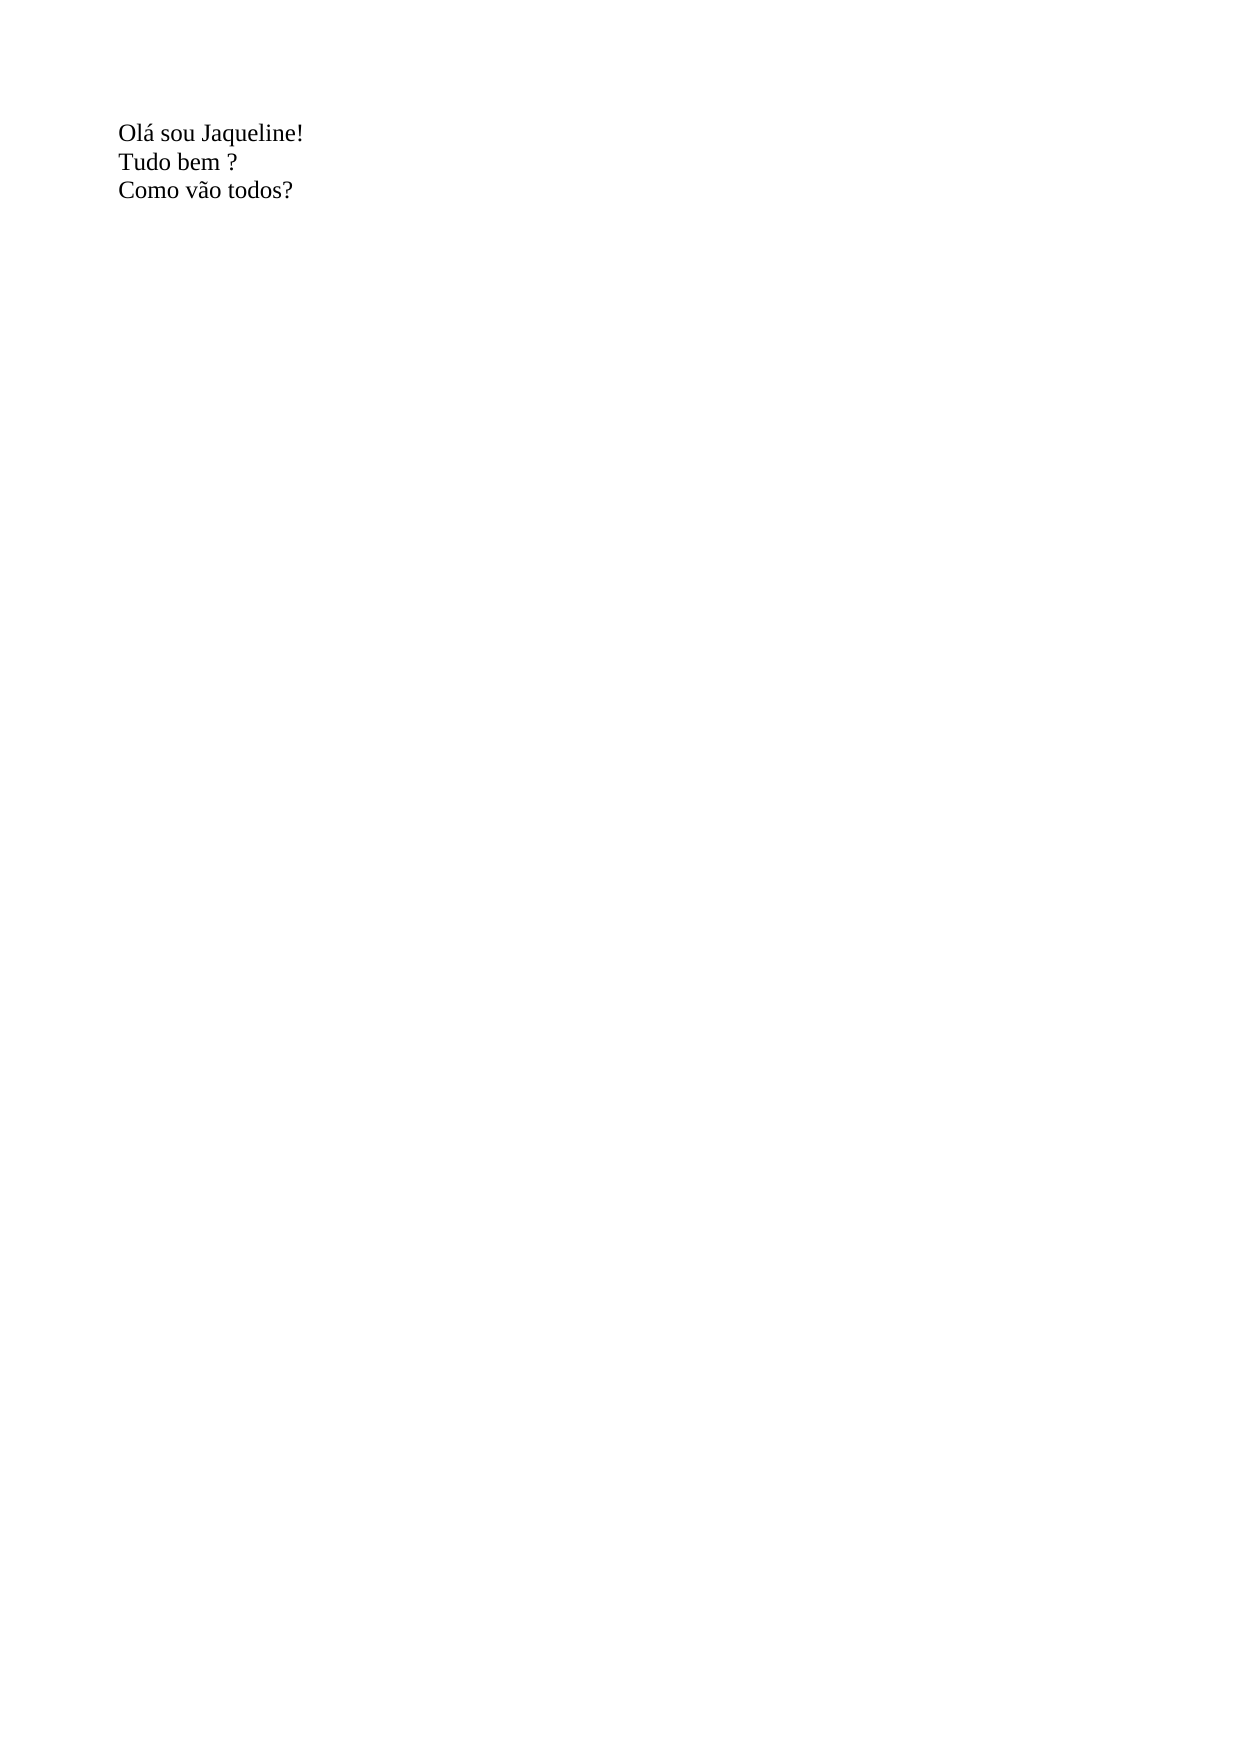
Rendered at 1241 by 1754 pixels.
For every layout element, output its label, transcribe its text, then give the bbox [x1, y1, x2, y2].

text Olá sou Jaqueline! Tudo bem ? Como vão todos? [118, 118, 1122, 204]
